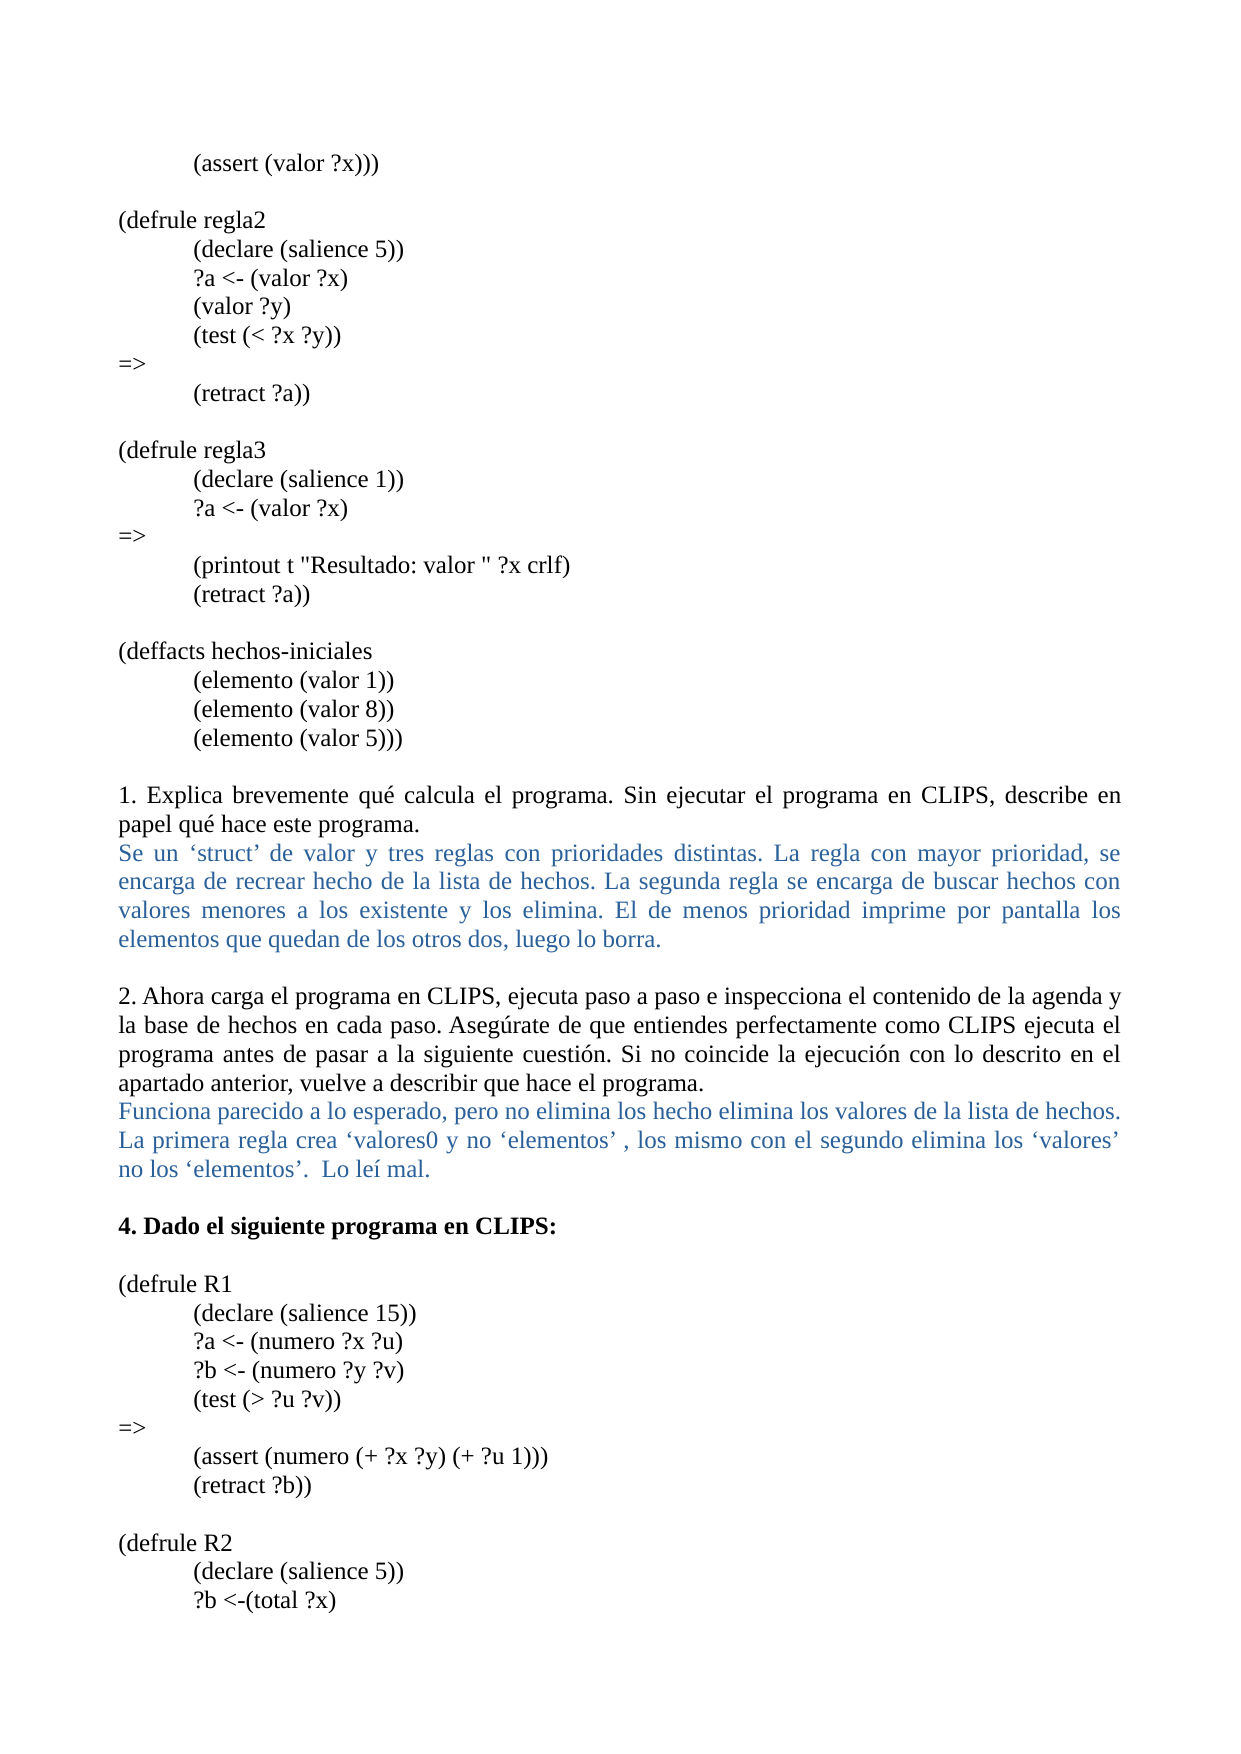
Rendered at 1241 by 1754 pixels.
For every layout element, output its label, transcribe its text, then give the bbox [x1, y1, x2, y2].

text Funciona parecido a lo esperado, pero no elimina los hecho elimina los valores de la lista de hechos. La primera regla crea ‘valores0 y no ‘elementos’ , los mismo con el segundo elimina los ‘valores’ no los ‘elementos’. Lo leí mal. [118, 1096, 1122, 1183]
text ?a <- (valor ?x) [118, 263, 1122, 291]
text ?b <- (numero ?y ?v) [118, 1355, 1122, 1384]
text (printout t "Resultado: valor " ?x crlf) [118, 550, 1122, 579]
text Se un ‘struct’ de valor y tres reglas con prioridades distintas. La regla con mayor prioridad, se encarga de recrear hecho de la lista de hechos. La segunda regla se encarga de buscar hechos con valores menores a los existente y los elimina. El de menos prioridad imprime por pantalla los elementos que quedan de los otros dos, luego lo borra. [118, 838, 1122, 953]
text (valor ?y) [118, 291, 1122, 320]
text => [118, 521, 1122, 550]
text => [118, 1413, 1122, 1441]
text (declare (salience 1)) [118, 464, 1122, 493]
text (elemento (valor 5))) [118, 723, 1122, 751]
text (deffacts hechos-iniciales [118, 636, 1122, 665]
text (retract ?b)) [118, 1470, 1122, 1499]
text (assert (numero (+ ?x ?y) (+ ?u 1))) [118, 1441, 1122, 1470]
text ?a <- (valor ?x) [118, 493, 1122, 521]
text (declare (salience 5)) [118, 234, 1122, 263]
text (elemento (valor 1)) [118, 665, 1122, 694]
text (retract ?a)) [118, 579, 1122, 608]
text (test (< ?x ?y)) [118, 320, 1122, 349]
text 1. Explica brevemente qué calcula el programa. Sin ejecutar el programa en CLIPS, describe en papel qué hace este programa. [118, 780, 1122, 838]
text => [118, 349, 1122, 378]
text (defrule regla3 [118, 435, 1122, 464]
text 4. Dado el siguiente programa en CLIPS: [118, 1211, 1122, 1240]
text (assert (valor ?x))) [118, 148, 1122, 176]
text ?b <-(total ?x) [118, 1585, 1122, 1614]
text (declare (salience 5)) [118, 1556, 1122, 1585]
text 2. Ahora carga el programa en CLIPS, ejecuta paso a paso e inspecciona el contenido de la agenda y la base de hechos en cada paso. Asegúrate de que entiendes perfectamente como CLIPS ejecuta el programa antes de pasar a la siguiente cuestión. Si no coincide la ejecución con lo descrito en el apartado anterior, vuelve a describir que hace el programa. [118, 981, 1122, 1096]
text (retract ?a)) [118, 378, 1122, 406]
text (test (> ?u ?v)) [118, 1384, 1122, 1413]
text (declare (salience 15)) [118, 1298, 1122, 1326]
text (elemento (valor 8)) [118, 694, 1122, 723]
text ?a <- (numero ?x ?u) [118, 1326, 1122, 1355]
text (defrule regla2 [118, 205, 1122, 234]
text (defrule R2 [118, 1528, 1122, 1556]
text (defrule R1 [118, 1269, 1122, 1298]
